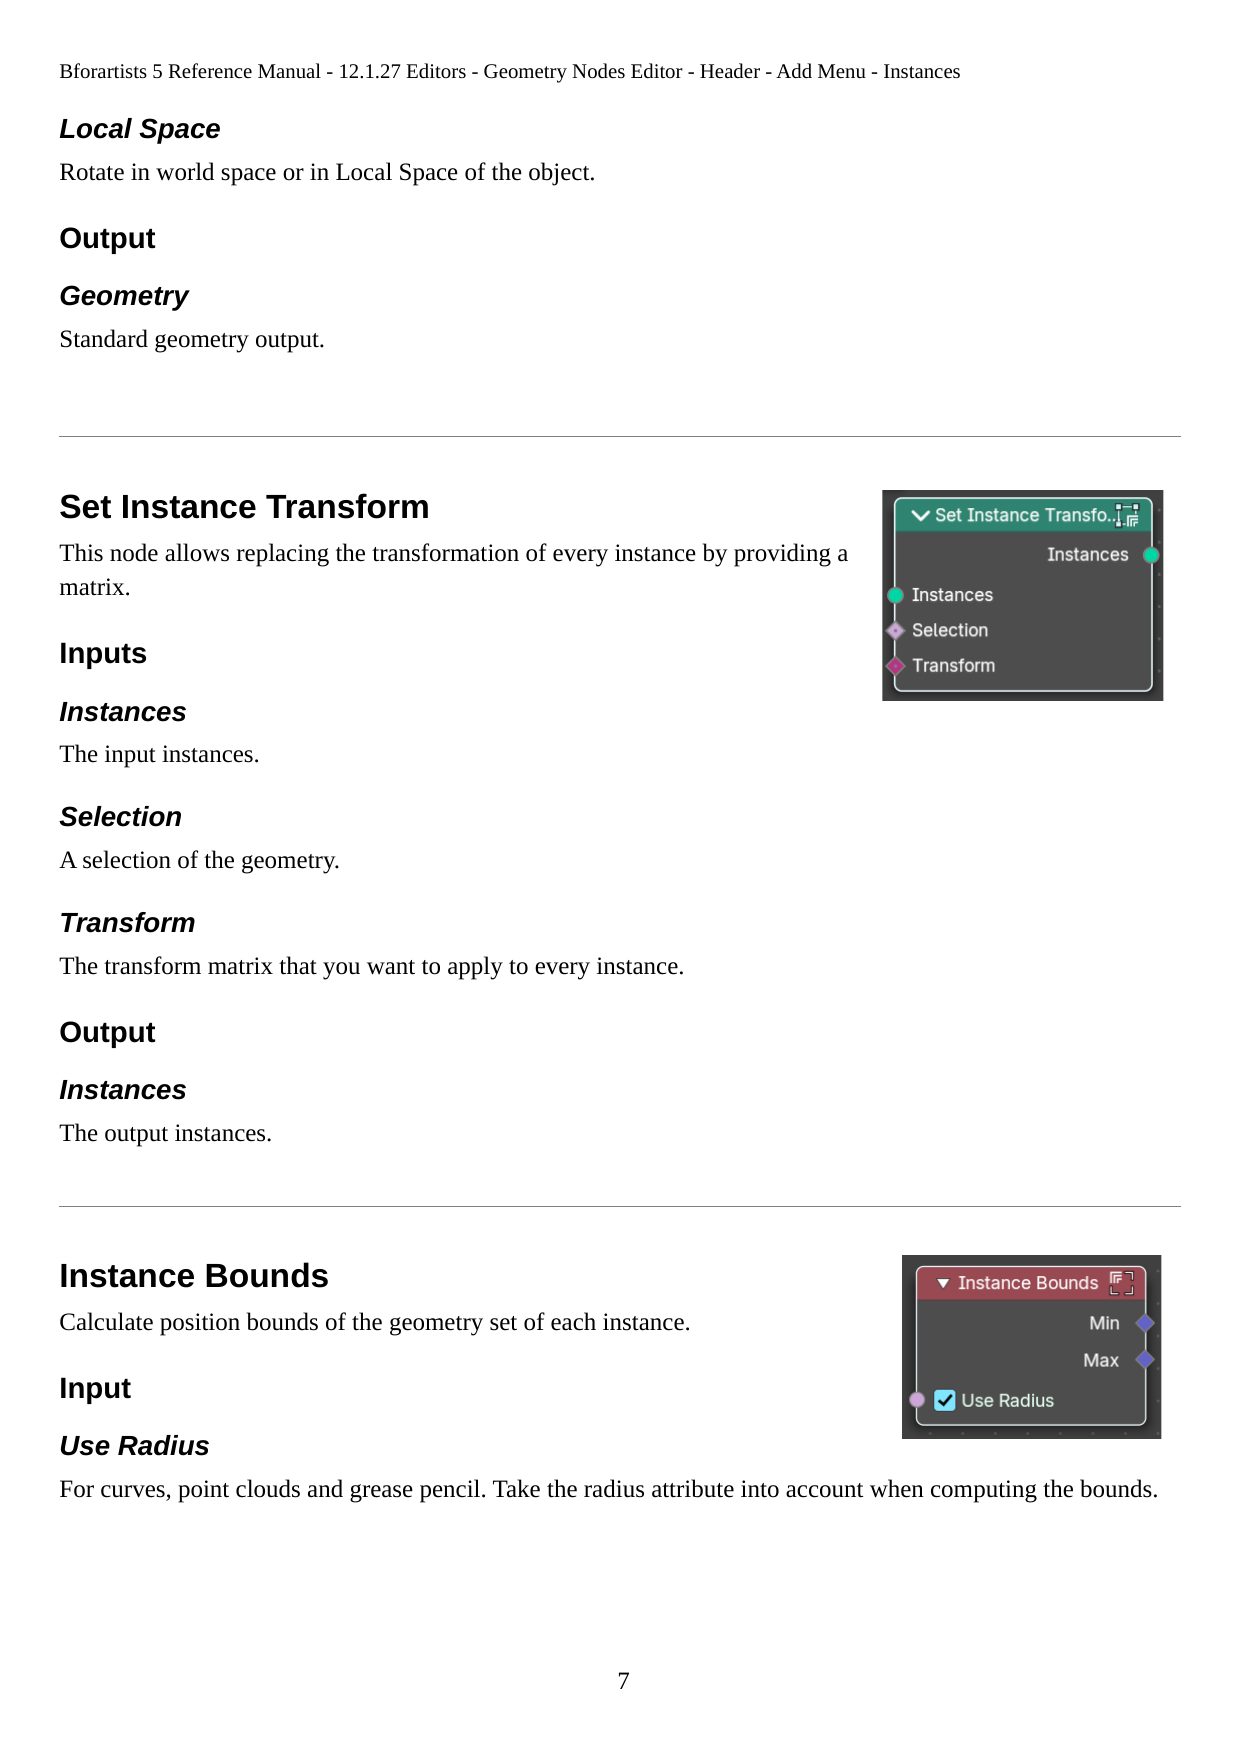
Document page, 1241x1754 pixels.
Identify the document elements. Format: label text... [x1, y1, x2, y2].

text This node allows replacing the transformation of every instance by providing a matrix. [59, 538, 882, 601]
subtitle Transform [59, 907, 1181, 939]
picture [882, 490, 1164, 701]
subtitle [1162, 1256, 1181, 1295]
text The output instances. [59, 1118, 1181, 1147]
text The input instances. [59, 739, 1181, 768]
text A selection of the geometry. [59, 845, 1181, 874]
subtitle Instance Bounds [59, 1256, 902, 1295]
subtitle Local Space [59, 113, 1181, 144]
text Calculate position bounds of the geometry set of each instance. [59, 1307, 902, 1336]
subtitle Set Instance Transform [59, 487, 1181, 526]
text The transform matrix that you want to apply to every instance. [59, 951, 1181, 980]
subtitle Instances [59, 695, 1181, 727]
subtitle [1162, 1371, 1181, 1405]
text Rotate in world space or in Local Space of the object. [59, 157, 1181, 186]
subtitle Input [59, 1371, 902, 1405]
text Standard geometry output. [59, 324, 1181, 352]
subtitle Output [59, 221, 1181, 254]
subtitle Geometry [59, 279, 1181, 311]
subtitle [1164, 636, 1181, 670]
subtitle Use Radius [59, 1430, 1181, 1462]
subtitle Instances [59, 1073, 1181, 1105]
picture [902, 1255, 1162, 1439]
subtitle Output [59, 1015, 1181, 1048]
text For curves, point clouds and grease pencil. Take the radius attribute into account when computing the bounds. [59, 1474, 1181, 1503]
subtitle Selection [59, 801, 1181, 833]
subtitle Inputs [59, 636, 882, 670]
